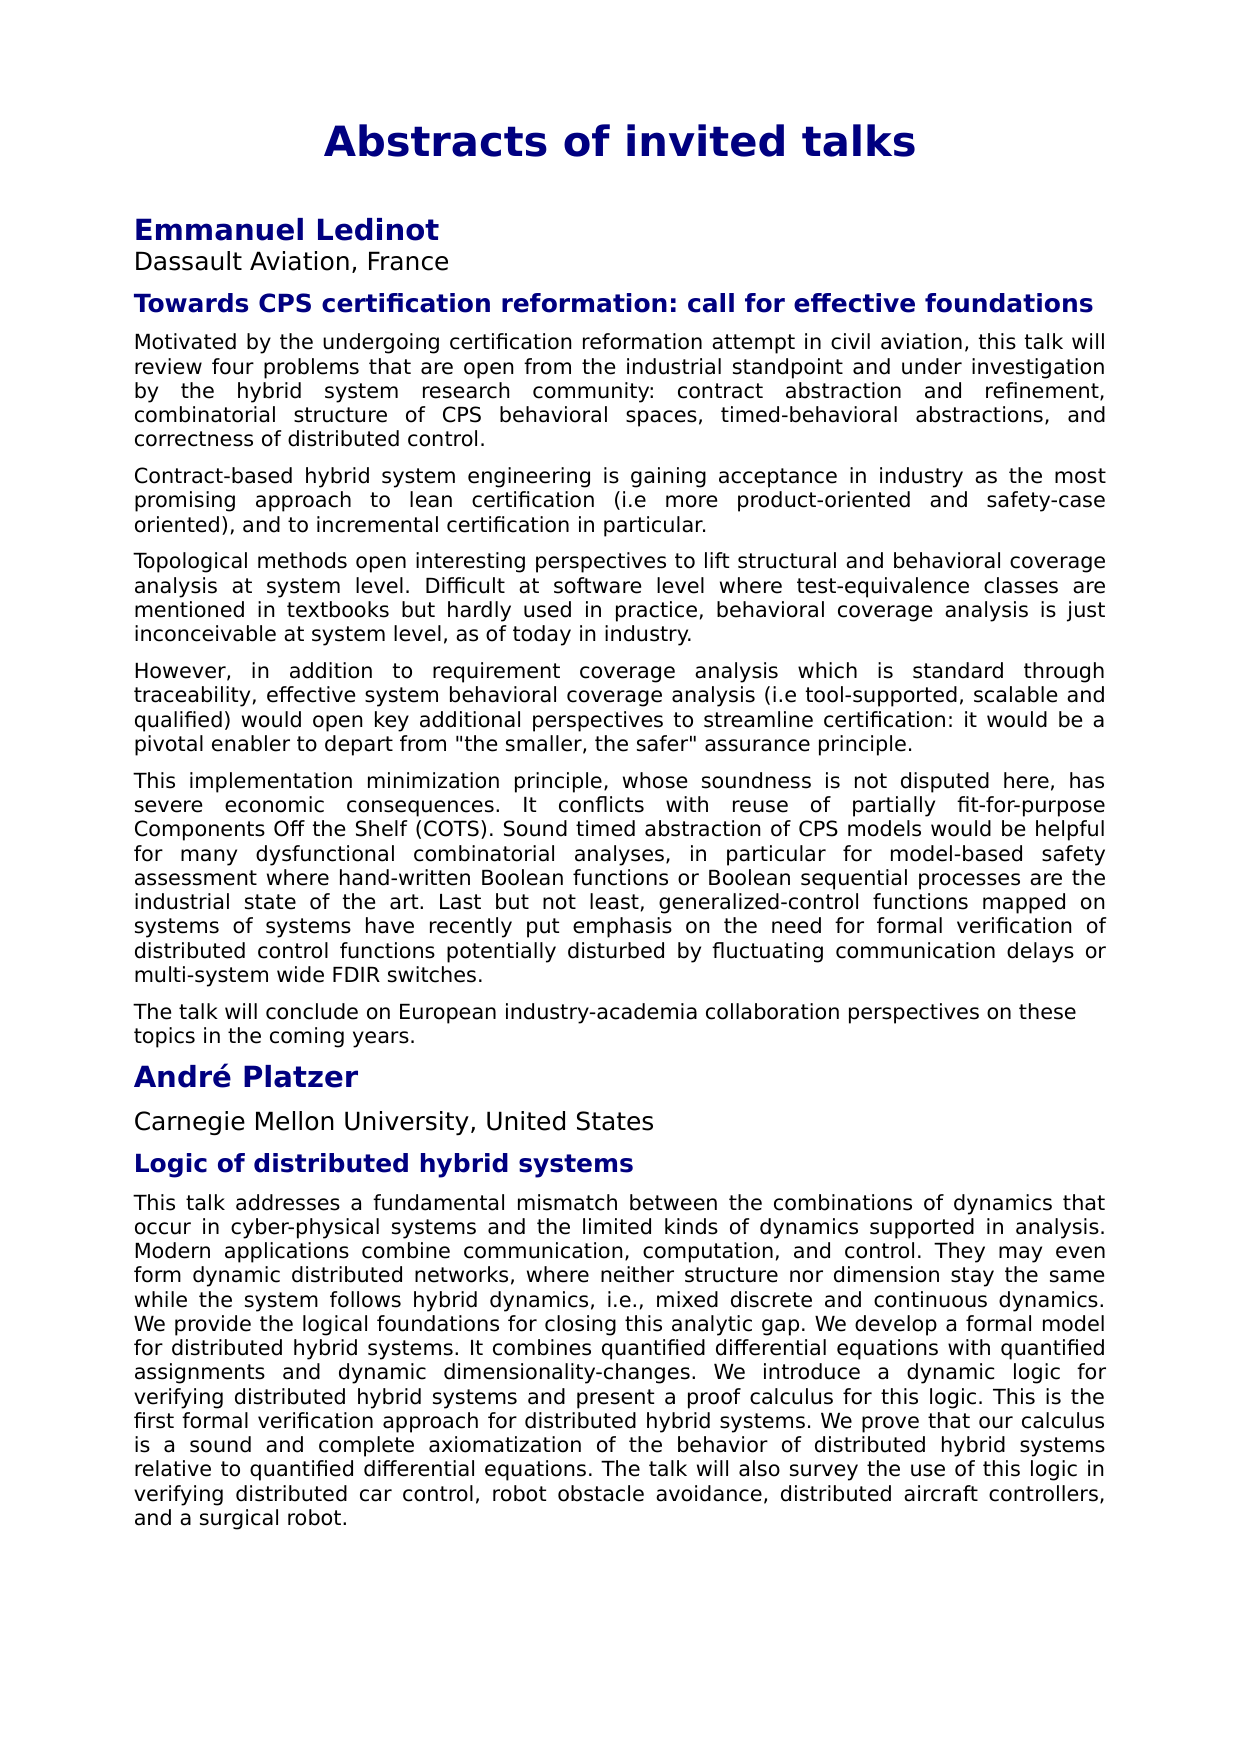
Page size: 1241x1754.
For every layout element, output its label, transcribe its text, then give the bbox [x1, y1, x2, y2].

text Dassault Aviation, France [133, 247, 1107, 276]
text Logic of distributed hybrid systems [133, 1149, 1107, 1178]
text This talk addresses a fundamental mismatch between the combinations of dynamics that occur in cyber-physical systems and the limited kinds of dynamics supported in analysis. Modern applications combine communication, computation, and control. They may even form dynamic distributed networks, where neither structure nor dimension stay the same while the system follows hybrid dynamics, i.e., mixed discrete and continuous dynamics. We provide the logical foundations for closing this analytic gap. We develop a formal model for distributed hybrid systems. It combines quantified differential equations with quantified assignments and dynamic dimensionality-changes. We introduce a dynamic logic for verifying distributed hybrid systems and present a proof calculus for this logic. This is the first formal verification approach for distributed hybrid systems. We prove that our calculus is a sound and complete axiomatization of the behavior of distributed hybrid systems relative to quantified differential equations. The talk will also survey the use of this logic in verifying distributed car control, robot obstacle avoidance, distributed aircraft controllers, and a surgical robot. [133, 1191, 1107, 1530]
text This implementation minimization principle, whose soundness is not disputed here, has severe economic consequences. It conflicts with reuse of partially fit-for-purpose Components Off the Shelf (COTS). Sound timed abstraction of CPS models would be helpful for many dysfunctional combinatorial analyses, in particular for model-based safety assessment where hand-written Boolean functions or Boolean sequential processes are the industrial state of the art. Last but not least, generalized-control functions mapped on systems of systems have recently put emphasis on the need for formal verification of distributed control functions potentially disturbed by fluctuating communication delays or multi-system wide FDIR switches. [133, 769, 1107, 987]
text Abstracts of invited talks [133, 118, 1107, 167]
text Motivated by the undergoing certification reformation attempt in civil aviation, this talk will review four problems that are open from the industrial standpoint and under investigation by the hybrid system research community: contract abstraction and refinement, combinatorial structure of CPS behavioral spaces, timed-behavioral abstractions, and correctness of distributed control. [133, 330, 1107, 452]
text However, in addition to requirement coverage analysis which is standard through traceability, effective system behavioral coverage analysis (i.e tool-supported, scalable and qualified) would open key additional perspectives to streamline certification: it would be a pivotal enabler to depart from "the smaller, the safer" assurance principle. [133, 659, 1107, 756]
text Topological methods open interesting perspectives to lift structural and behavioral coverage analysis at system level. Difficult at software level where test-equivalence classes are mentioned in textbooks but hardly used in practice, behavioral coverage analysis is just inconceivable at system level, as of today in industry. [133, 549, 1107, 647]
text Towards CPS certification reformation: call for effective foundations [133, 289, 1107, 318]
text Emmanuel Ledinot [133, 213, 1107, 247]
text Carnegie Mellon University, United States [133, 1107, 1107, 1136]
text André Platzer [133, 1061, 1107, 1095]
text Contract-based hybrid system engineering is gaining acceptance in industry as the most promising approach to lean certification (i.e more product-oriented and safety-case oriented), and to incremental certification in particular. [133, 464, 1107, 537]
text The talk will conclude on European industry-academia collaboration perspectives on these topics in the coming years. [133, 1000, 1107, 1048]
